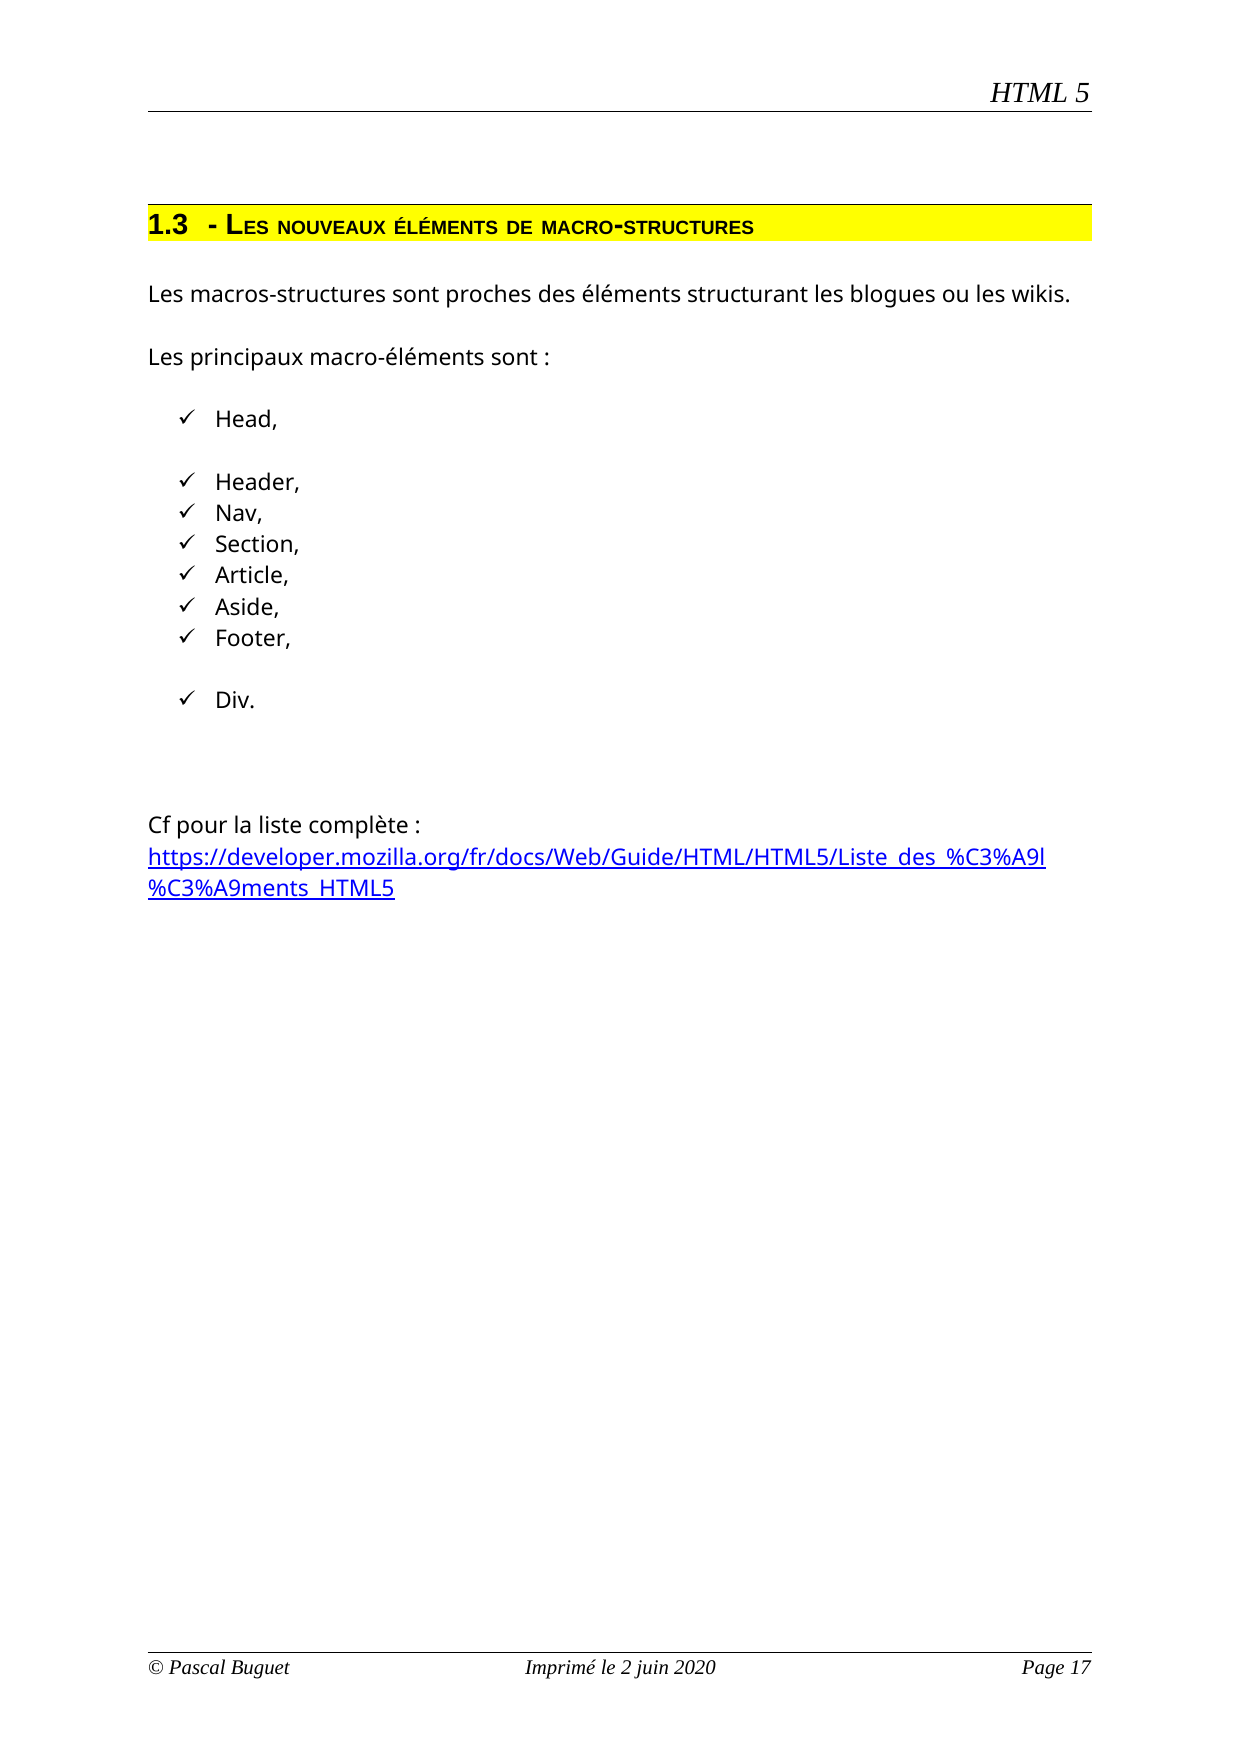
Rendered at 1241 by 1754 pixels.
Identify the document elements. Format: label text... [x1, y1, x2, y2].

list Footer, [177, 622, 1092, 653]
text Les principaux macro-éléments sont : [148, 341, 1092, 372]
subtitle - Les nouveaux éléments de macro-structures [148, 205, 1092, 241]
list Article, [177, 559, 1092, 591]
list Header, [177, 466, 1092, 497]
list Div. [177, 684, 1092, 716]
list Aside, [177, 591, 1092, 622]
list Section, [177, 528, 1092, 559]
text Les macros-structures sont proches des éléments structurant les blogues ou les wikis. [148, 278, 1092, 309]
text Cf pour la liste complète : [148, 809, 1092, 841]
text https://developer.mozilla.org/fr/docs/Web/Guide/HTML/HTML5/Liste_des_%C3%A9l%C3%A9ments_HTML5 [148, 841, 1092, 903]
list Head, [177, 403, 1092, 434]
list Nav, [177, 497, 1092, 528]
